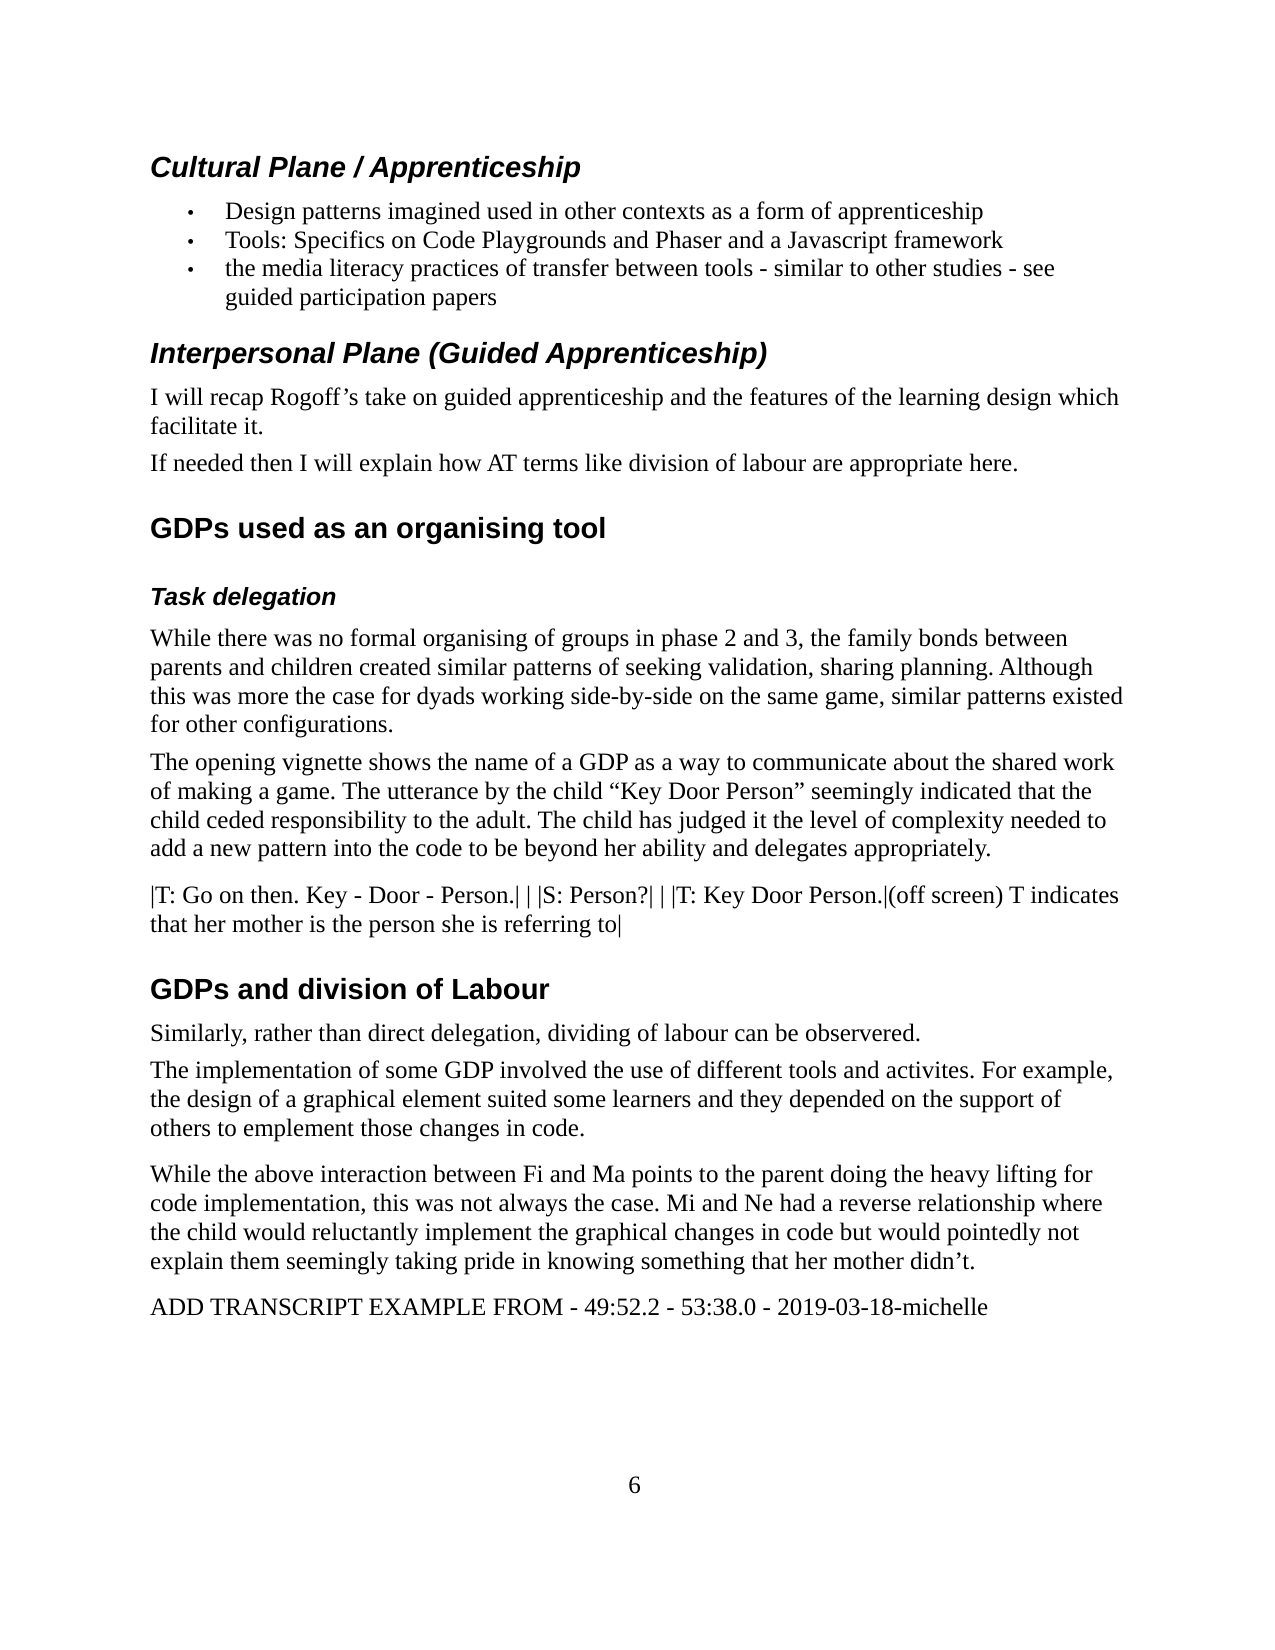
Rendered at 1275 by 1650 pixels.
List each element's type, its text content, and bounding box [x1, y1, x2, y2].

list the media literacy practices of transfer between tools - similar to other studies - see guided participation papers [187, 253, 1125, 311]
text Similarly, rather than direct delegation, dividing of labour can be observered. [150, 1018, 1125, 1046]
text While the above interaction between Fi and Ma points to the parent doing the heavy lifting for code implementation, this was not always the case. Mi and Ne had a reverse relationship where the child would reluctantly implement the graphical changes in code but would pointedly not explain them seemingly taking pride in knowing something that her mother didn’t. [150, 1159, 1125, 1274]
text While there was no formal organising of groups in phase 2 and 3, the family bonds between parents and children created similar patterns of seeking validation, sharing planning. Although this was more the case for dyads working side-by-side on the same game, similar patterns existed for other configurations. [150, 623, 1125, 738]
text The opening vignette shows the name of a GDP as a way to communicate about the shared work of making a game. The utterance by the child “Key Door Person” seemingly indicated that the child ceded responsibility to the adult. The child has judged it the level of complexity needed to add a new pattern into the code to be beyond her ability and delegates appropriately. [150, 747, 1125, 862]
subtitle GDPs used as an organising tool [150, 511, 1125, 545]
subtitle Cultural Plane / Apprenticeship [150, 150, 1125, 183]
list Tools: Specifics on Code Playgrounds and Phaser and a Javascript framework [187, 225, 1125, 253]
subtitle Task delegation [150, 582, 1125, 611]
subtitle GDPs and division of Labour [150, 972, 1125, 1005]
text I will recap Rogoff’s take on guided apprenticeship and the features of the learning design which facilitate it. [150, 382, 1125, 439]
text |T: Go on then. Key - Door - Person.| | |S: Person?| | |T: Key Door Person.|(off screen) T indicates that her mother is the person she is referring to| [150, 880, 1125, 938]
list Design patterns imagined used in other contexts as a form of apprenticeship [187, 196, 1125, 225]
text The implementation of some GDP involved the use of different tools and activites. For example, the design of a graphical element suited some learners and they depended on the support of others to emplement those changes in code. [150, 1055, 1125, 1142]
text If needed then I will explain how AT terms like division of labour are appropriate here. [150, 448, 1125, 477]
text ADD TRANSCRIPT EXAMPLE FROM - 49:52.2 - 53:38.0 - 2019-03-18-michelle [150, 1292, 1125, 1321]
subtitle Interpersonal Plane (Guided Apprenticeship) [150, 336, 1125, 369]
